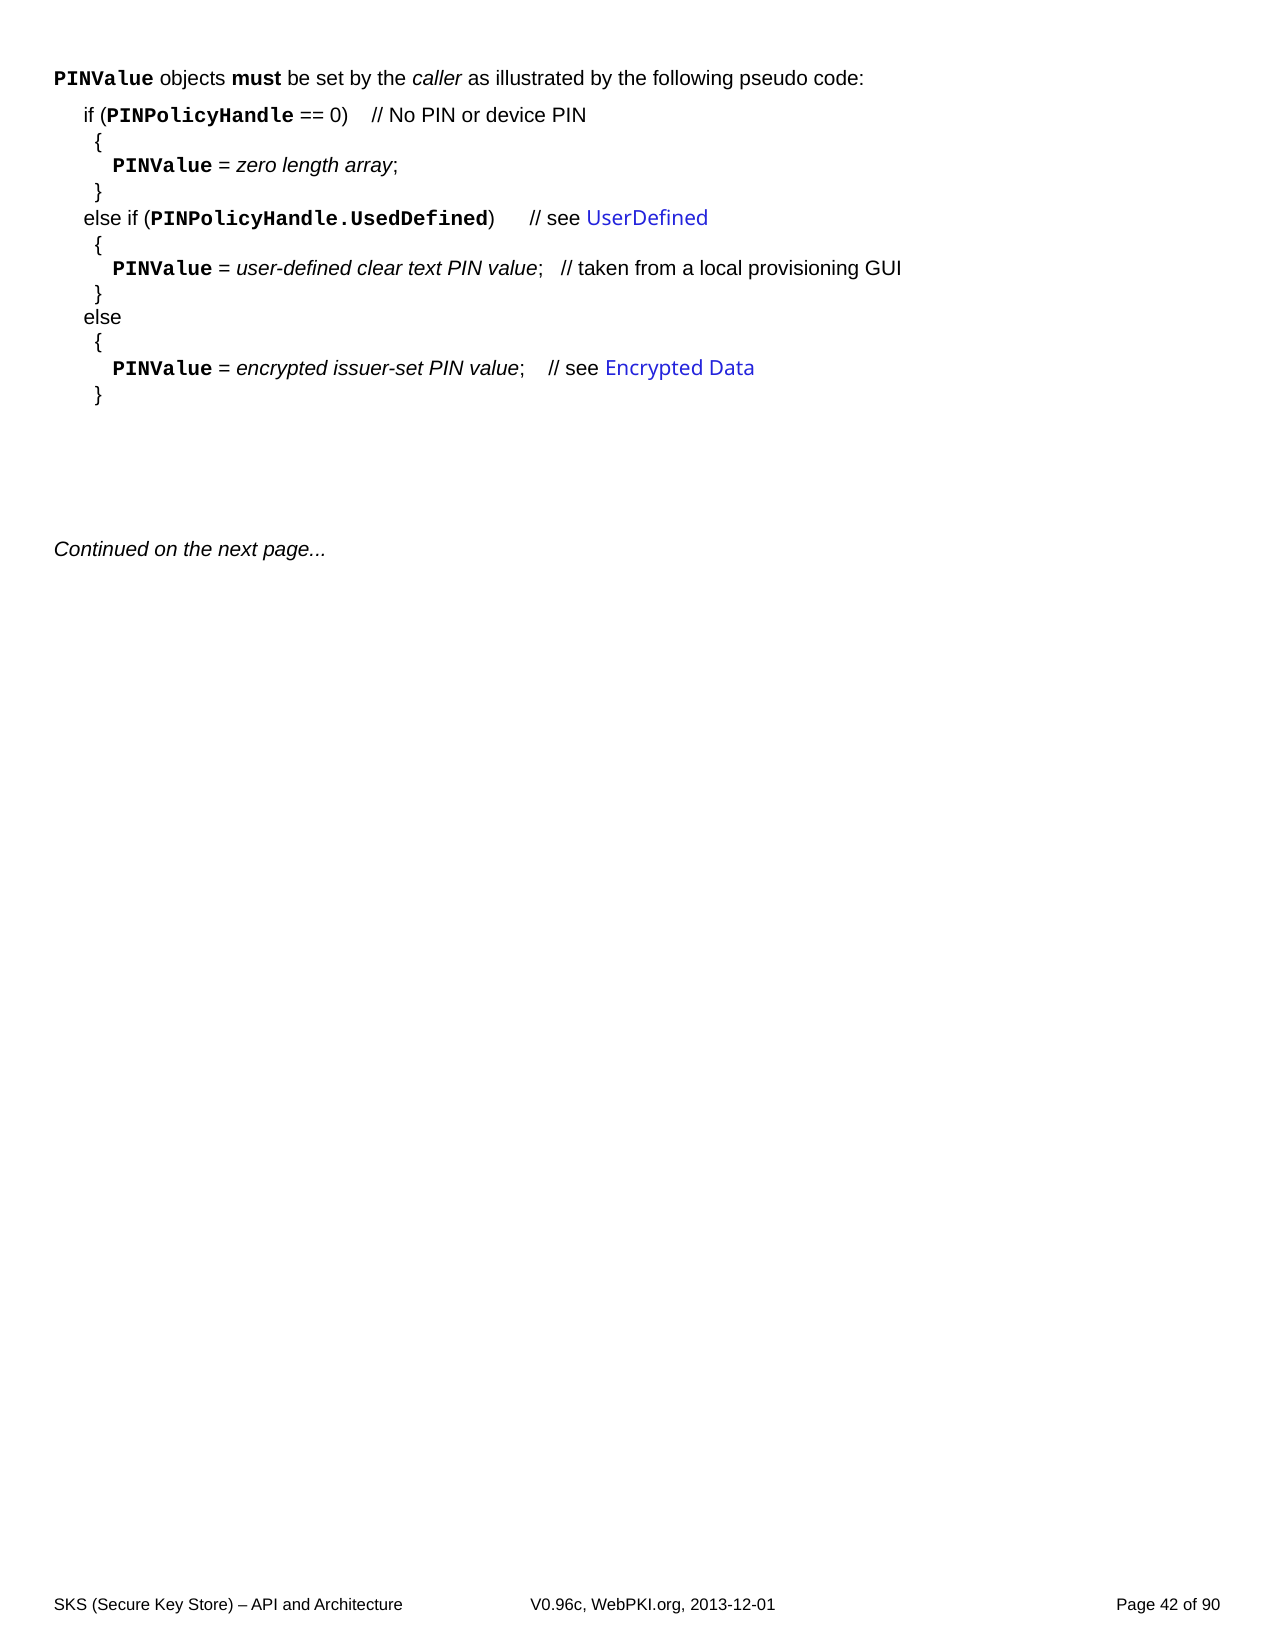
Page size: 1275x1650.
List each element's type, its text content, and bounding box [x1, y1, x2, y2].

text if (PINPolicyHandle == 0) // No PIN or device PIN [83, 103, 1221, 129]
text } [83, 179, 1221, 203]
text else [83, 305, 1221, 329]
text Continued on the next page... [54, 513, 1221, 561]
text PINValue = user-defined clear text PIN value; // taken from a local provisioning GUI [83, 255, 1221, 281]
text PINValue = encrypted issuer-set PIN value; // see Encrypted Data [83, 353, 1221, 382]
text { [83, 129, 1221, 153]
text PINValue = zero length array; [83, 153, 1221, 179]
text else if (PINPolicyHandle.UsedDefined) // see UserDefined [83, 203, 1221, 231]
text } [83, 382, 1221, 406]
text } [83, 281, 1221, 305]
text { [83, 231, 1221, 255]
text { [83, 329, 1221, 353]
text PINValue objects must be set by the caller as illustrated by the following pseudo code: [54, 66, 1221, 92]
